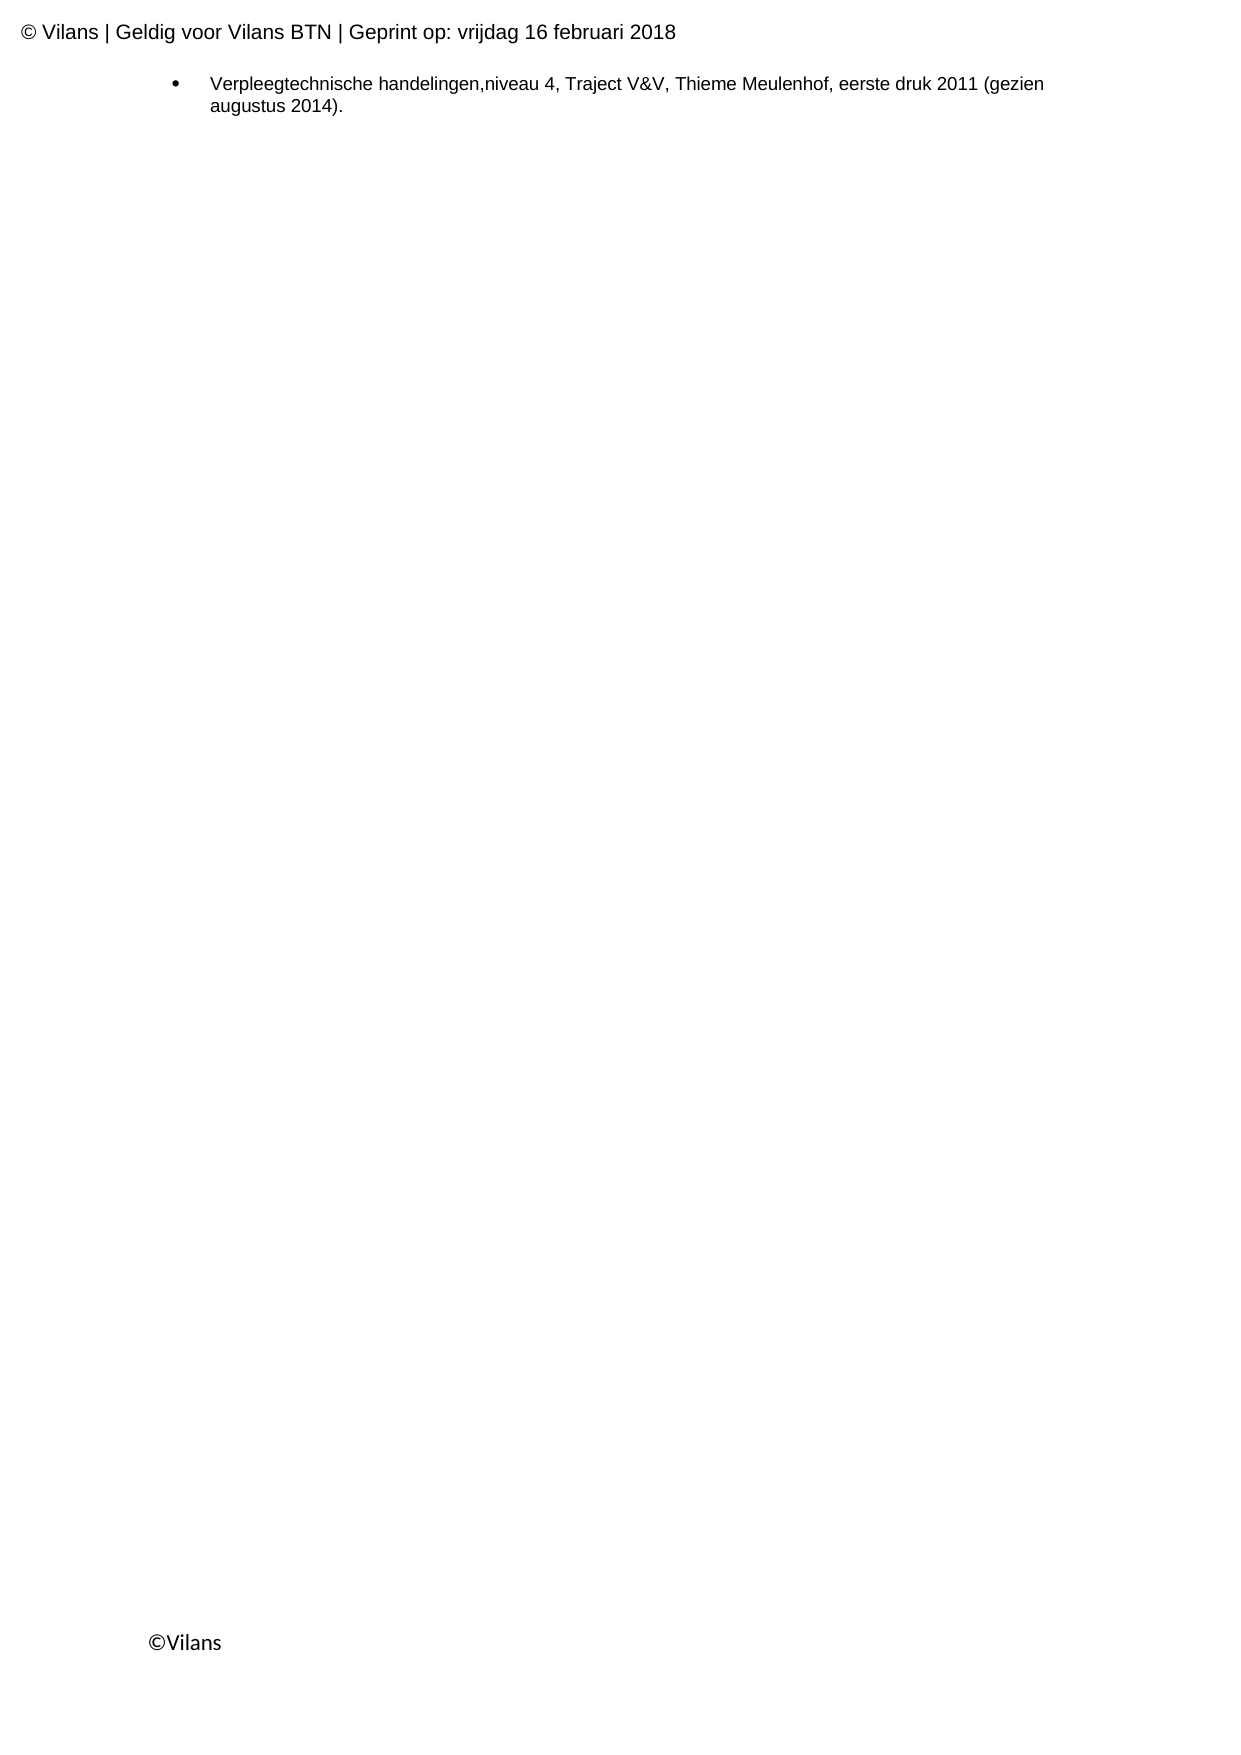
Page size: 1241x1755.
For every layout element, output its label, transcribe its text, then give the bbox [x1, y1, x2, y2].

list Verpleegtechnische handelingen,niveau 4, Traject V&V, Thieme Meulenhof, eerste druk 2011 (gezien augustus 2014). [172, 73, 1052, 116]
